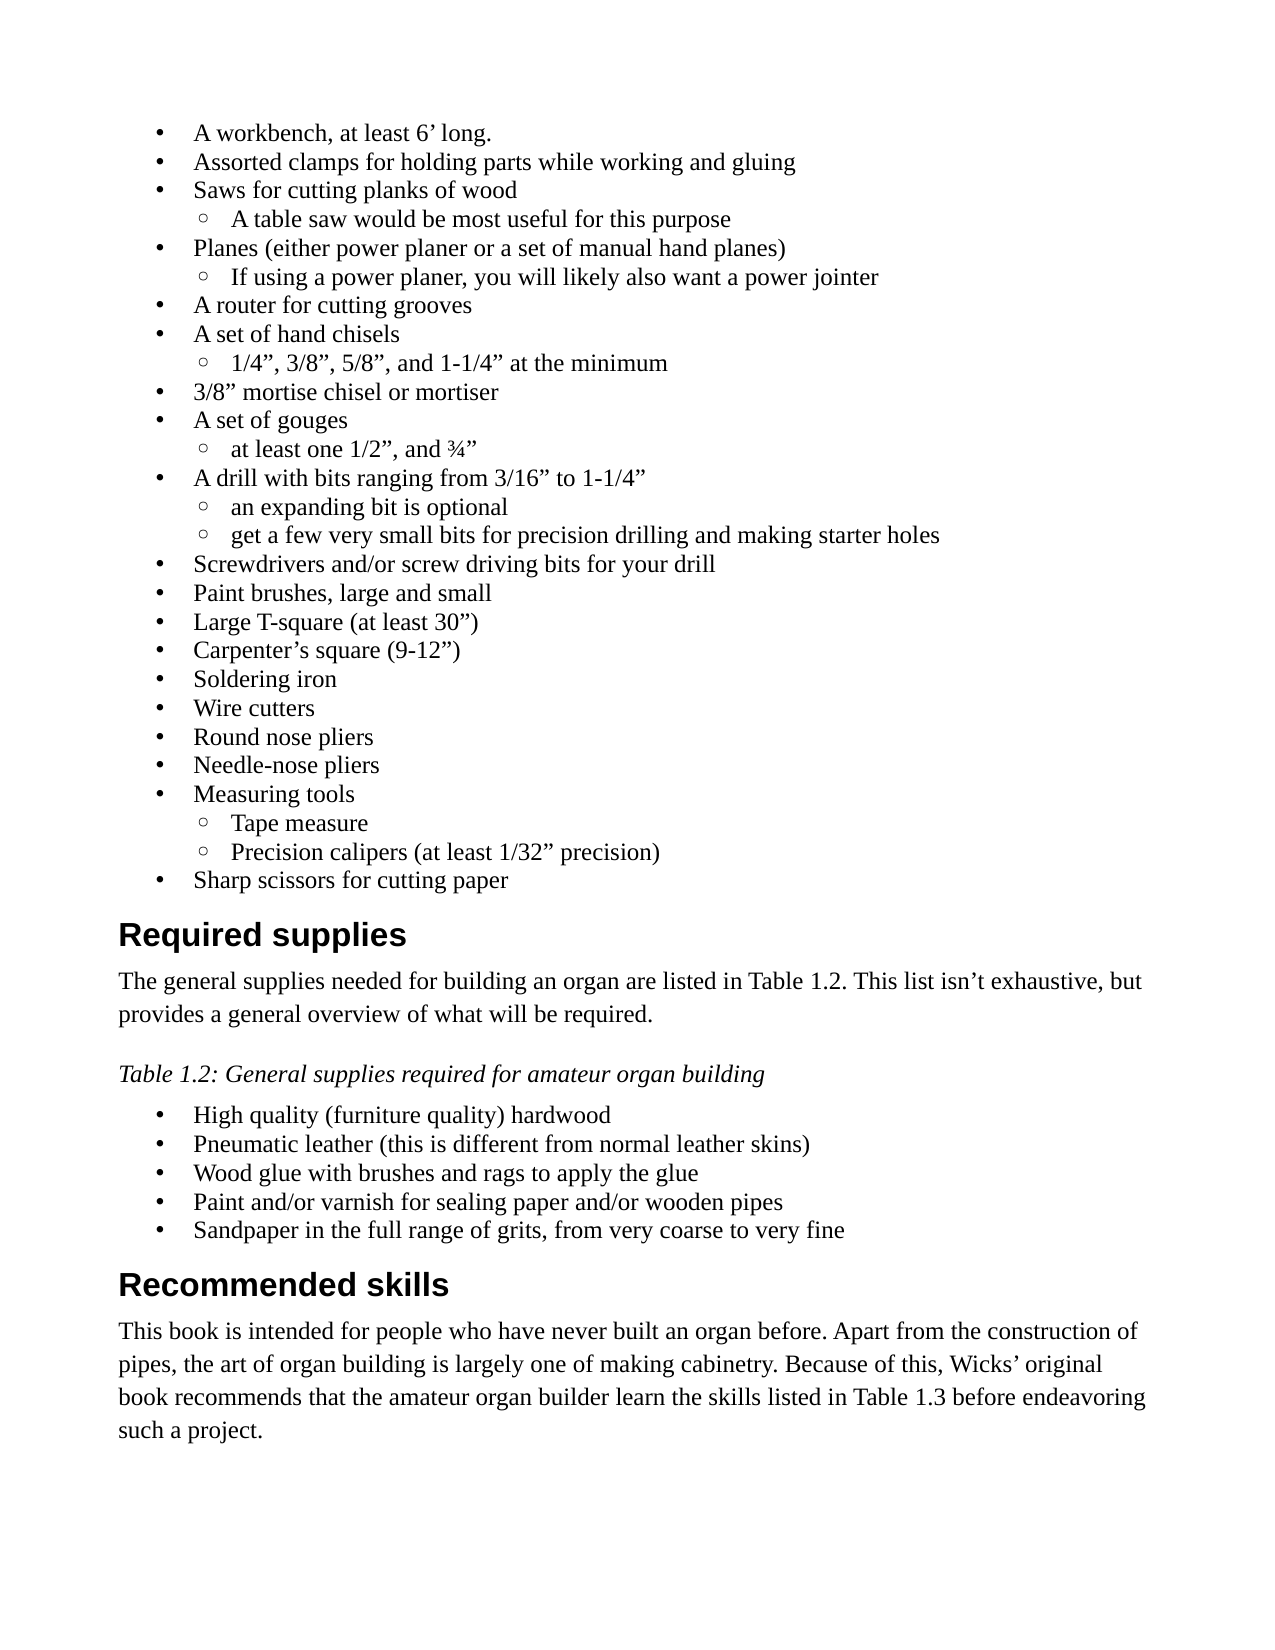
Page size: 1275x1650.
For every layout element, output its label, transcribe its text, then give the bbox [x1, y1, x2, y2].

text The general supplies needed for building an organ are listed in Table 1.2. This list isn’t exhaustive, but provides a general overview of what will be required. [118, 966, 1157, 1028]
text Table 1.2: General supplies required for amateur organ building [118, 1059, 1157, 1088]
table_header A workbench, at least 6’ long. Assorted clamps for holding parts while working and gluing Saws for cutting planks of wood A table saw would be most useful for this purpose Planes (either power planer or a set of manual hand planes) If using a power planer, you will likely also want a power jointer A router for cutting grooves A set of hand chisels 1/4”, 3/8”, 5/8”, and 1-1/4” at the minimum 3/8” mortise chisel or mortiser A set of gouges at least one 1/2”, and ¾” A drill with bits ranging from 3/16” to 1-1/4” an expanding bit is optional get a few very small bits for precision drilling and making starter holes Screwdrivers and/or screw driving bits for your drill Paint brushes, large and small Large T-square (at least 30”) Carpenter’s square (9-12”) Soldering iron Wire cutters Round nose pliers Needle-nose pliers Measuring tools Tape measure Precision calipers (at least 1/32” precision) Sharp scissors for cutting paper [118, 118, 1157, 894]
subtitle Required supplies [118, 915, 1157, 954]
text This book is intended for people who have never built an organ before. Apart from the construction of pipes, the art of organ building is largely one of making cabinetry. Because of this, Wicks’ original book recommends that the amateur organ builder learn the skills listed in Table 1.3 before endeavoring such a project. [118, 1316, 1157, 1444]
subtitle Recommended skills [118, 1265, 1157, 1303]
table_header High quality (furniture quality) hardwood Pneumatic leather (this is different from normal leather skins) Wood glue with brushes and rags to apply the glue Paint and/or varnish for sealing paper and/or wooden pipes Sandpaper in the full range of grits, from very coarse to very fine [118, 1101, 1157, 1244]
